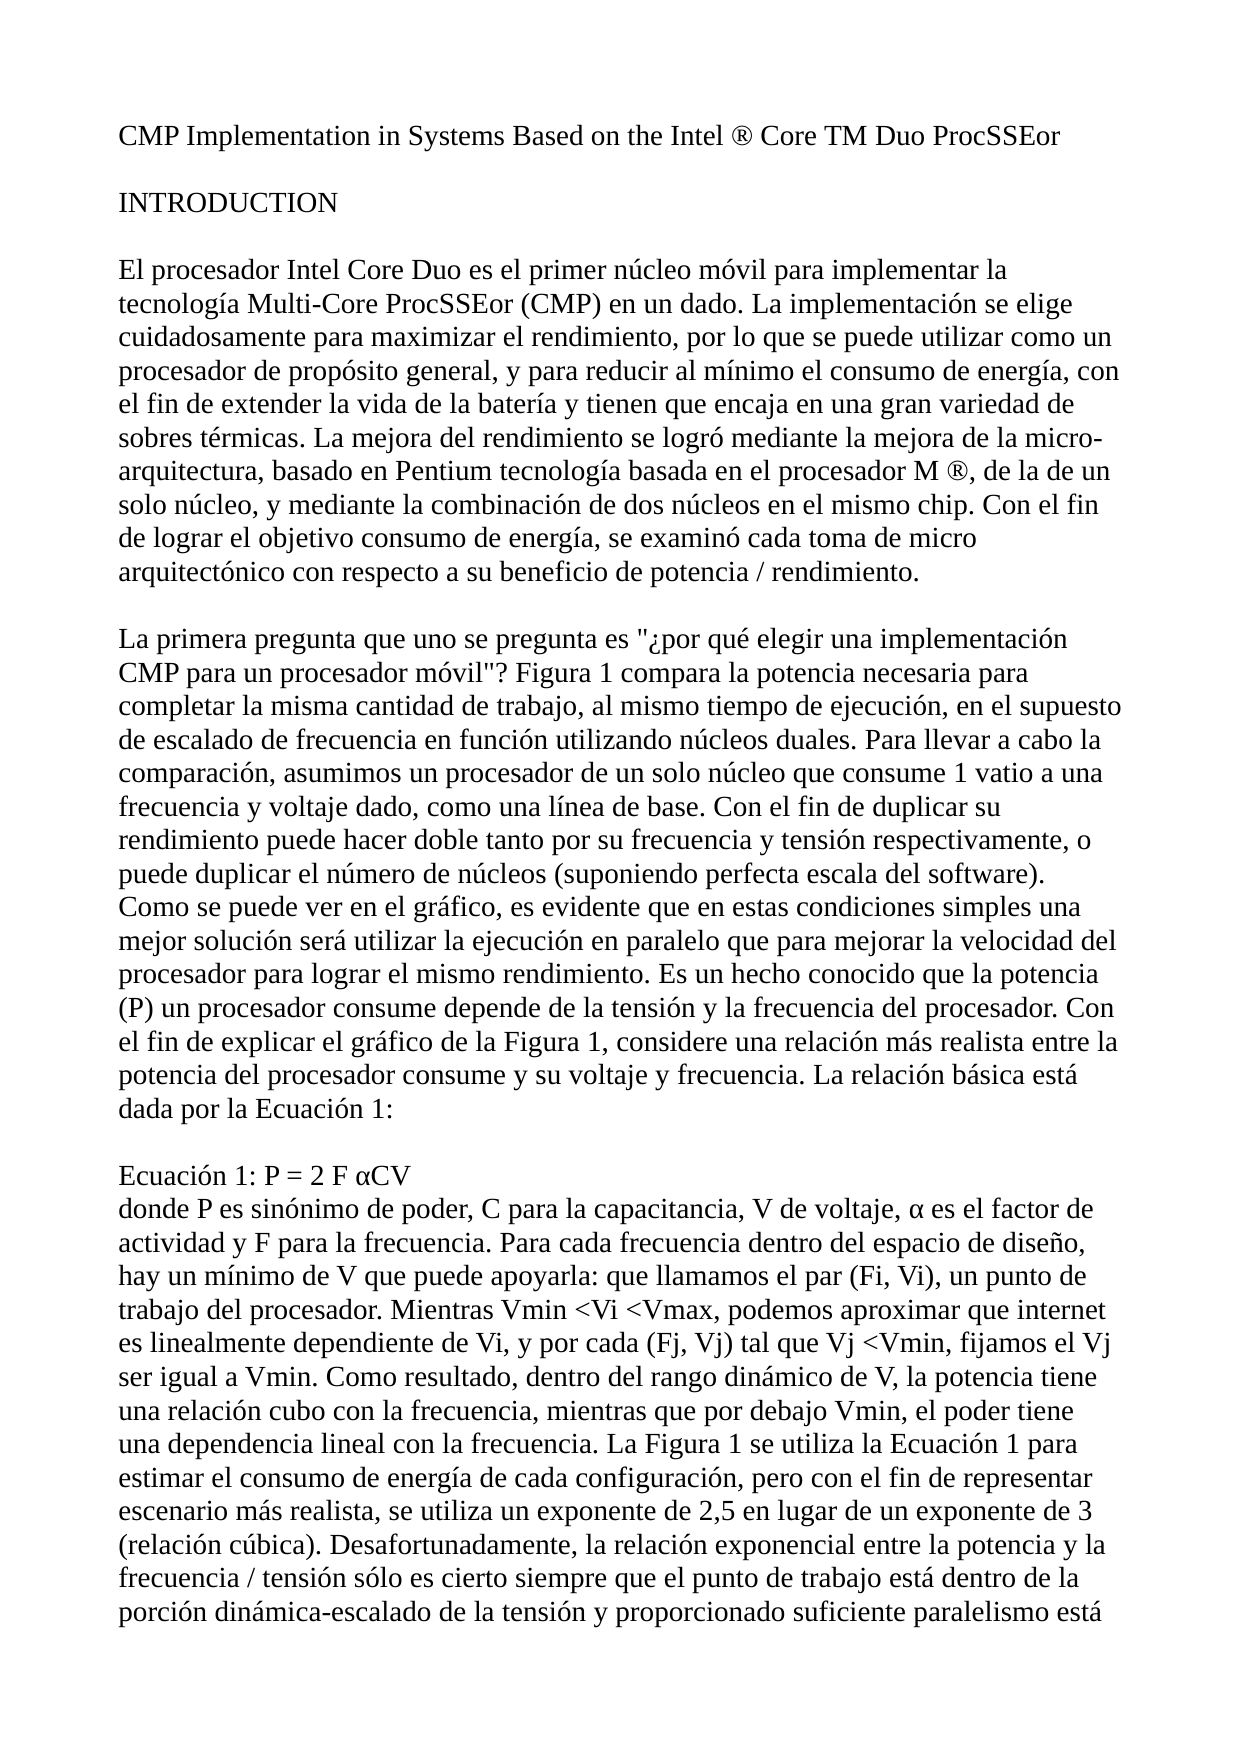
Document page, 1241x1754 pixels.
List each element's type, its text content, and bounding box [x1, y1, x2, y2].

text Ecuación 1: P = 2 F αCV [118, 1158, 1122, 1191]
text La primera pregunta que uno se pregunta es "¿por qué elegir una implementación CMP para un procesador móvil"? Figura 1 compara la potencia necesaria para completar la misma cantidad de trabajo, al mismo tiempo de ejecución, en el supuesto de escalado de frecuencia en función utilizando núcleos duales. Para llevar a cabo la comparación, asumimos un procesador de un solo núcleo que consume 1 vatio a una frecuencia y voltaje dado, como una línea de base. Con el fin de duplicar su rendimiento puede hacer doble tanto por su frecuencia y tensión respectivamente, o puede duplicar el número de núcleos (suponiendo perfecta escala del software). Como se puede ver en el gráfico, es evidente que en estas condiciones simples una mejor solución será utilizar la ejecución en paralelo que para mejorar la velocidad del procesador para lograr el mismo rendimiento. Es un hecho conocido que la potencia (P) un procesador consume depende de la tensión y la frecuencia del procesador. Con el fin de explicar el gráfico de la Figura 1, considere una relación más realista entre la potencia del procesador consume y su voltaje y frecuencia. La relación básica está dada por la Ecuación 1: [118, 621, 1122, 1124]
text El procesador Intel Core Duo es el primer núcleo móvil para implementar la tecnología Multi-Core ProcSSEor (CMP) en un dado. La implementación se elige cuidadosamente para maximizar el rendimiento, por lo que se puede utilizar como un procesador de propósito general, y para reducir al mínimo el consumo de energía, con el fin de extender la vida de la batería y tienen que encaja en una gran variedad de sobres térmicas. La mejora del rendimiento se logró mediante la mejora de la micro-arquitectura, basado en Pentium tecnología basada en el procesador M ®, de la de un solo núcleo, y mediante la combinación de dos núcleos en el mismo chip. Con el fin de lograr el objetivo consumo de energía, se examinó cada toma de micro arquitectónico con respecto a su beneficio de potencia / rendimiento. [118, 252, 1122, 588]
text INTRODUCTION [118, 185, 1122, 219]
text donde P es sinónimo de poder, C para la capacitancia, V de voltaje, α es el factor de actividad y F para la frecuencia. Para cada frecuencia dentro del espacio de diseño, hay un mínimo de V que puede apoyarla: que llamamos el par (Fi, Vi), un punto de trabajo del procesador. Mientras Vmin <Vi <Vmax, podemos aproximar que internet es linealmente dependiente de Vi, y por cada (Fj, Vj) tal que Vj <Vmin, fijamos el Vj ser igual a Vmin. Como resultado, dentro del rango dinámico de V, la potencia tiene una relación cubo con la frecuencia, mientras que por debajo Vmin, el poder tiene una dependencia lineal con la frecuencia. La Figura 1 se utiliza la Ecuación 1 para estimar el consumo de energía de cada configuración, pero con el fin de representar escenario más realista, se utiliza un exponente de 2,5 en lugar de un exponente de 3 (relación cúbica). Desafortunadamente, la relación exponencial entre la potencia y la frecuencia / tensión sólo es cierto siempre que el punto de trabajo está dentro de la porción dinámica-escalado de la tensión y proporcionado suficiente paralelismo está [118, 1191, 1122, 1627]
text CMP Implementation in Systems Based on the Intel ® Core TM Duo ProcSSEor [118, 118, 1122, 152]
